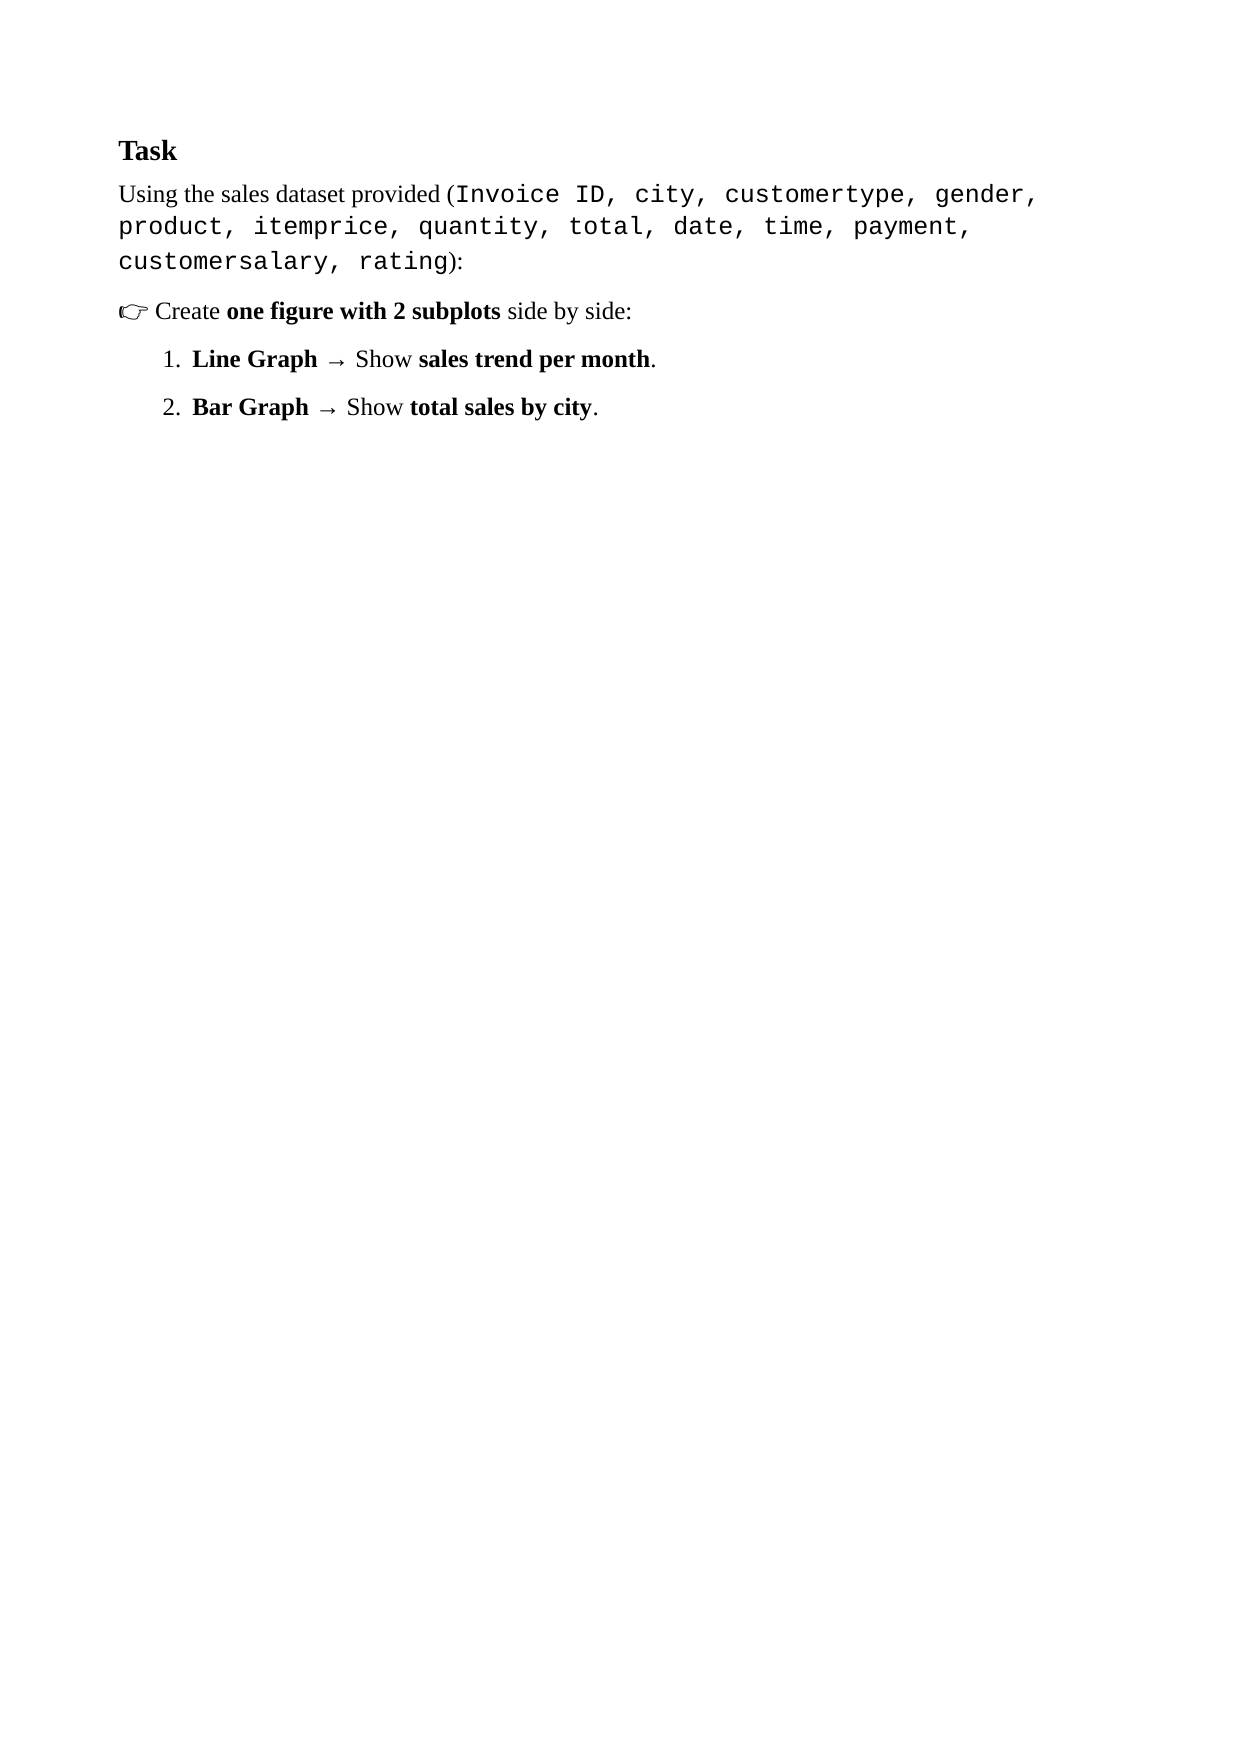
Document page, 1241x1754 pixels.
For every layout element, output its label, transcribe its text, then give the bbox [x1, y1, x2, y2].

text Using the sales dataset provided (Invoice ID, city, customertype, gender, product, itemprice, quantity, total, date, time, payment, customersalary, rating): [118, 179, 1122, 277]
list Line Graph → Show sales trend per month. [162, 344, 1122, 373]
list Bar Graph → Show total sales by city. [162, 392, 1122, 420]
subtitle Task [118, 133, 1122, 166]
text 👉 Create one figure with 2 subplots side by side: [118, 296, 1122, 325]
